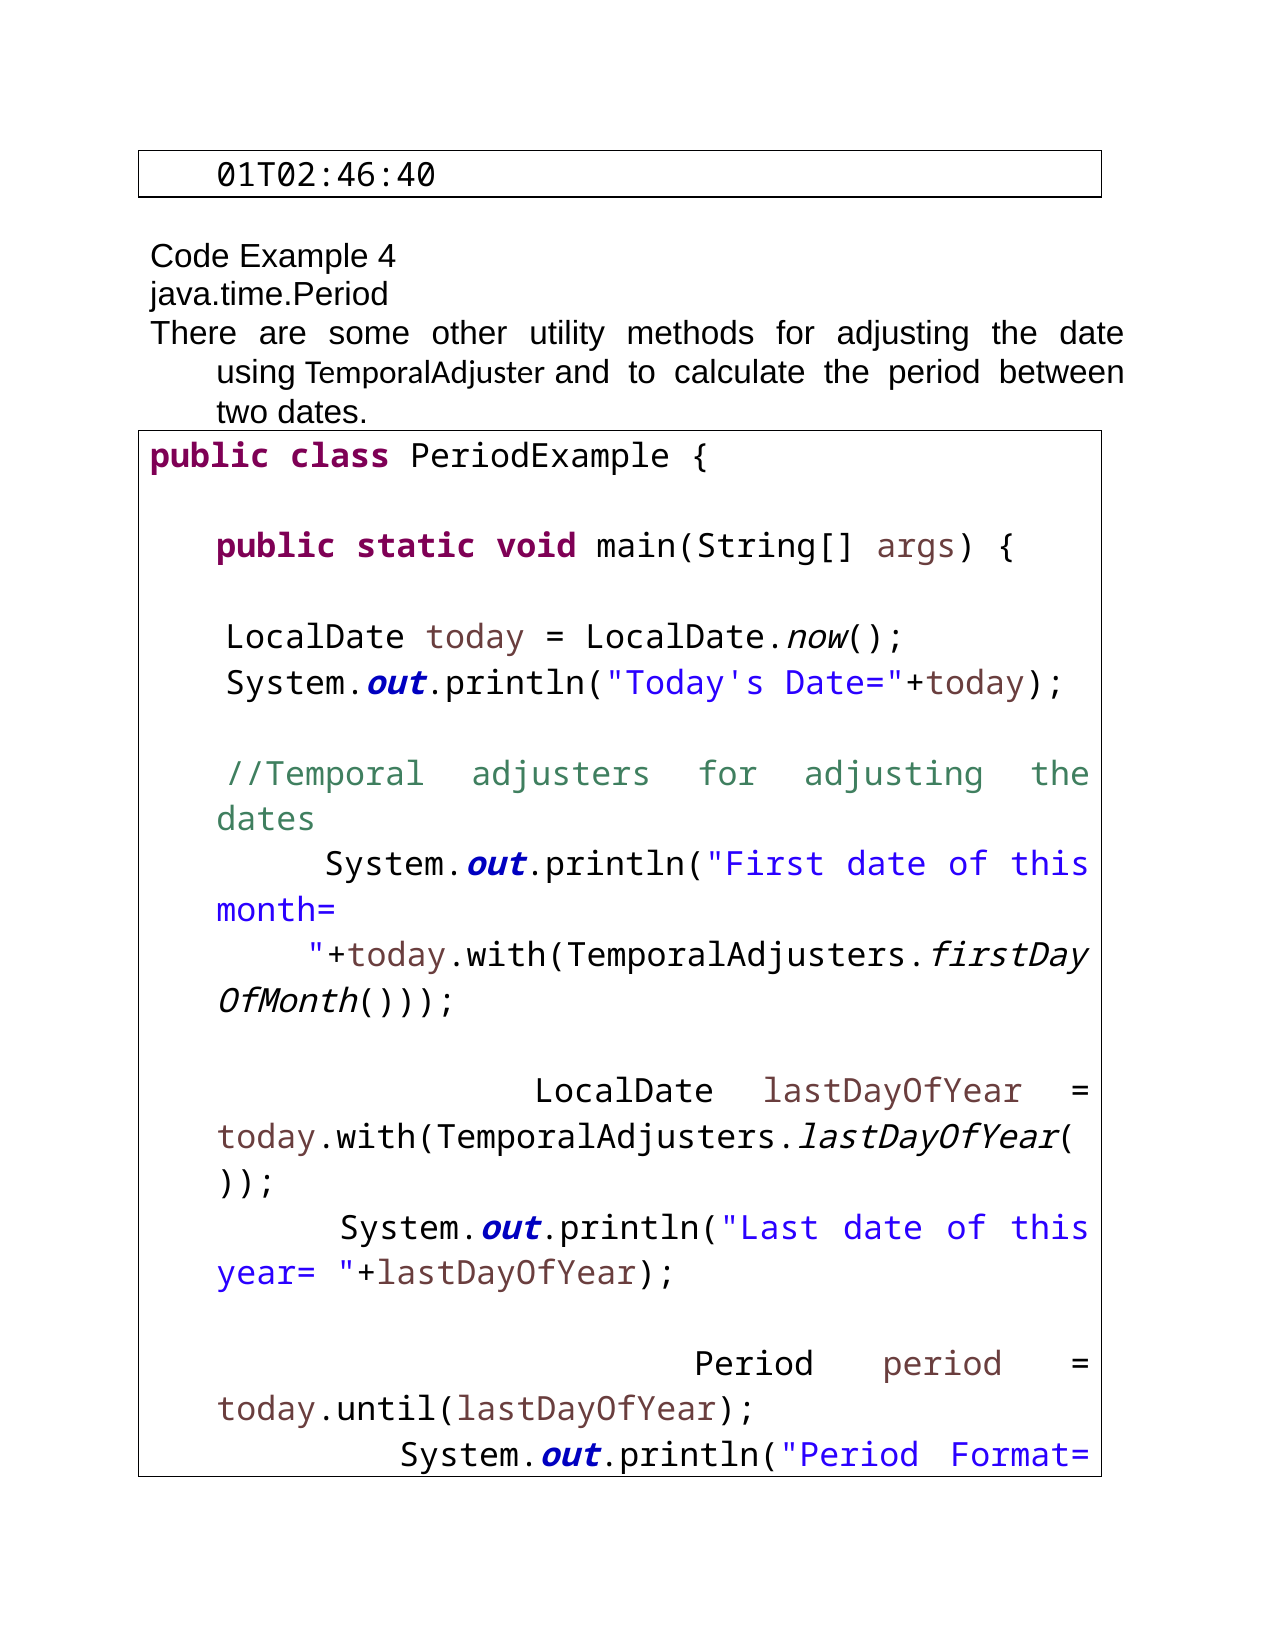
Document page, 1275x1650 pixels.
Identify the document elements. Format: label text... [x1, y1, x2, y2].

table_header public class PeriodExample { public static void main(String[] args) { LocalDate today = LocalDate.now(); System.out.println("Today's Date="+today); //Temporal adjusters for adjusting the dates System.out.println("First date of this month= "+today.with(TemporalAdjusters.firstDayOfMonth())); LocalDate lastDayOfYear = today.with(TemporalAdjusters.lastDayOfYear()); System.out.println("Last date of this year= "+lastDayOfYear); Period period = today.until(lastDayOfYear); System.out.println("Period Format= [139, 431, 1101, 1476]
text Code Example 4 [150, 236, 1125, 274]
text There are some other utility methods for adjusting the date using TemporalAdjuster and to calculate the period between two dates. [150, 313, 1125, 430]
table_header 01T02:46:40 [139, 151, 1101, 196]
text java.time.Period [150, 274, 1125, 313]
